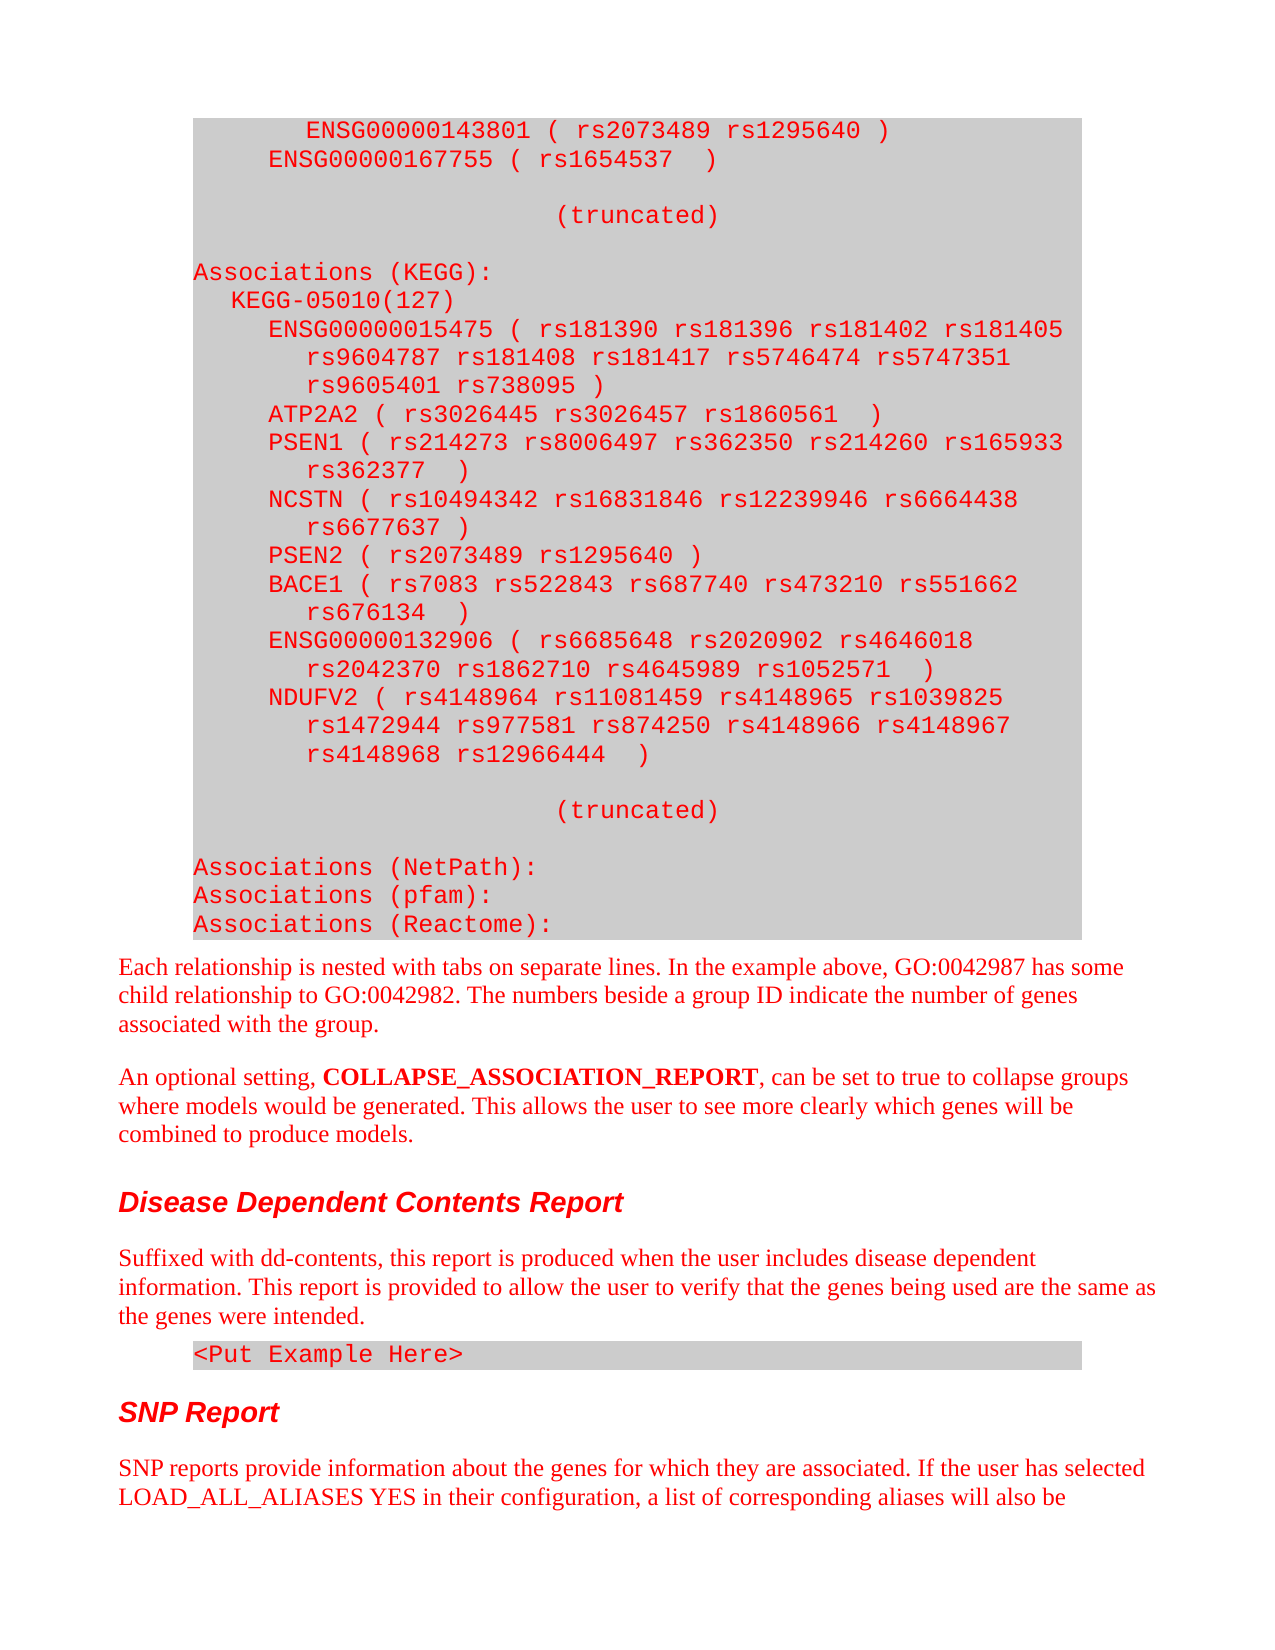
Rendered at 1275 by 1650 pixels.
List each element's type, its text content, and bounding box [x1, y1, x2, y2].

text Associations (pfam): [193, 883, 1082, 911]
text Each relationship is nested with tabs on separate lines. In the example above, GO:0042987 has some child relationship to GO:0042982. The numbers beside a group ID indicate the number of genes associated with the group. [118, 952, 1157, 1038]
text An optional setting, COLLAPSE_ASSOCIATION_REPORT, can be set to true to collapse groups where models would be generated. This allows the user to see more clearly which genes will be combined to produce models. [118, 1062, 1157, 1148]
text ATP2A2 ( rs3026445 rs3026457 rs1860561 ) [193, 401, 1082, 430]
text rs9604787 rs181408 rs181417 rs5746474 rs5747351 [193, 345, 1082, 373]
text (truncated) [193, 203, 1082, 231]
text (truncated) [193, 798, 1082, 826]
text PSEN1 ( rs214273 rs8006497 rs362350 rs214260 rs165933 [193, 430, 1082, 458]
subtitle SNP Report [118, 1395, 1157, 1428]
text ENSG00000132906 ( rs6685648 rs2020902 rs4646018 [193, 628, 1082, 656]
text rs4148968 rs12966444 ) [193, 741, 1082, 770]
text rs2042370 rs1862710 rs4645989 rs1052571 ) [193, 656, 1082, 685]
text rs1472944 rs977581 rs874250 rs4148966 rs4148967 [193, 713, 1082, 741]
text Suffixed with dd-contents, this report is produced when the user includes disease dependent information. This report is provided to allow the user to verify that the genes being used are the same as the genes were intended. [118, 1243, 1157, 1329]
text Associations (Reactome): [193, 911, 1082, 940]
text BACE1 ( rs7083 rs522843 rs687740 rs473210 rs551662 [193, 571, 1082, 600]
text Associations (KEGG): [193, 260, 1082, 288]
text Associations (NetPath): [193, 855, 1082, 883]
text ENSG00000015475 ( rs181390 rs181396 rs181402 rs181405 [193, 316, 1082, 345]
text PSEN2 ( rs2073489 rs1295640 ) [193, 543, 1082, 571]
text SNP reports provide information about the genes for which they are associated. If the user has selected LOAD_ALL_ALIASES YES in their configuration, a list of corresponding aliases will also be [118, 1453, 1157, 1510]
text ENSG00000143801 ( rs2073489 rs1295640 ) [193, 118, 1082, 146]
text rs362377 ) [193, 458, 1082, 486]
text rs6677637 ) [193, 515, 1082, 543]
text <Put Example Here> [193, 1341, 1082, 1370]
text NDUFV2 ( rs4148964 rs11081459 rs4148965 rs1039825 [193, 685, 1082, 713]
text rs9605401 rs738095 ) [193, 373, 1082, 401]
subtitle Disease Dependent Contents Report [118, 1185, 1157, 1219]
text NCSTN ( rs10494342 rs16831846 rs12239946 rs6664438 [193, 486, 1082, 515]
text KEGG-05010(127) [193, 288, 1082, 316]
text rs676134 ) [193, 600, 1082, 628]
text ENSG00000167755 ( rs1654537 ) [193, 146, 1082, 175]
